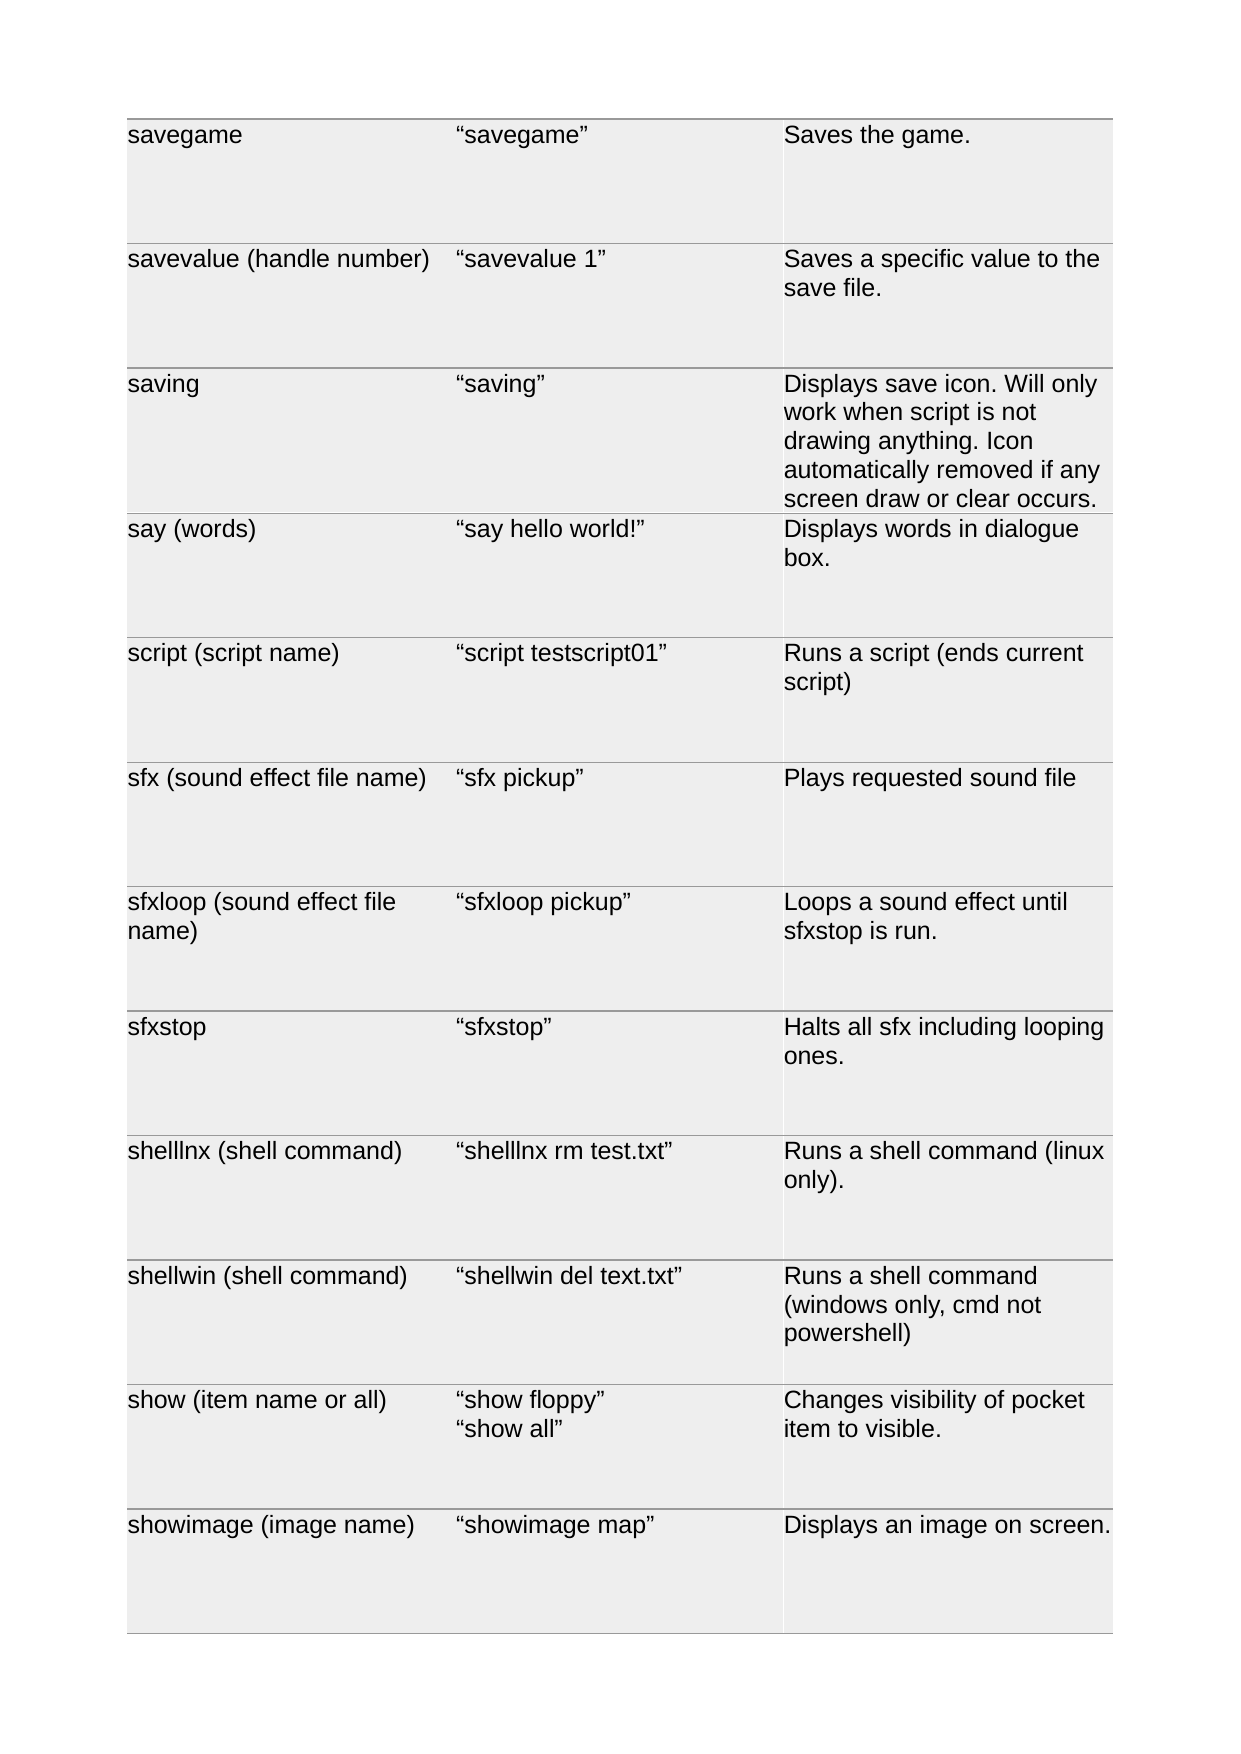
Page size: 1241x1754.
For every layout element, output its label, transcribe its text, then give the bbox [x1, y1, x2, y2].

table_cell Plays requested sound file [784, 763, 1113, 886]
table_cell Loops a sound effect until sfxstop is run. [784, 887, 1113, 1010]
table_cell “shellwin del text.txt” [456, 1261, 783, 1384]
table_cell saving [127, 369, 456, 512]
table_cell savegame [127, 120, 456, 243]
table_cell “savevalue 1” [456, 244, 783, 367]
table_cell Displays save icon. Will only work when script is not drawing anything. Icon automatically removed if any screen draw or clear occurs. [784, 369, 1113, 512]
table_cell sfxstop [127, 1012, 456, 1135]
table_cell Changes visibility of pocket item to visible. [784, 1385, 1113, 1508]
table_cell “savegame” [456, 120, 783, 243]
table_cell showimage (image name) [127, 1510, 456, 1633]
table_cell “saving” [456, 369, 783, 512]
table_cell Runs a shell command (linux only). [784, 1136, 1113, 1259]
table_cell script (script name) [127, 638, 456, 761]
table_cell savevalue (handle number) [127, 244, 456, 367]
table_cell “showimage map” [456, 1510, 783, 1633]
table_cell sfxloop (sound effect file name) [127, 887, 456, 1010]
table_cell “sfx pickup” [456, 763, 783, 886]
table_cell Halts all sfx including looping ones. [784, 1012, 1113, 1135]
table_cell Runs a shell command (windows only, cmd not powershell) [784, 1261, 1113, 1384]
table_cell Runs a script (ends current script) [784, 638, 1113, 761]
table_cell Saves the game. [784, 120, 1113, 243]
table_cell sfx (sound effect file name) [127, 763, 456, 886]
table_cell “sfxstop” [456, 1012, 783, 1135]
table_cell shellwin (shell command) [127, 1261, 456, 1384]
table_cell “show floppy” “show all” [456, 1385, 783, 1508]
table_cell shelllnx (shell command) [127, 1136, 456, 1259]
table_cell “shelllnx rm test.txt” [456, 1136, 783, 1259]
table_cell Displays an image on screen. [784, 1510, 1113, 1633]
table_cell Saves a specific value to the save file. [784, 244, 1113, 367]
table_cell Displays words in dialogue box. [784, 514, 1113, 637]
table_cell “script testscript01” [456, 638, 783, 761]
table_cell “say hello world!” [456, 514, 783, 637]
table_cell “sfxloop pickup” [456, 887, 783, 1010]
table_cell show (item name or all) [127, 1385, 456, 1508]
table_cell say (words) [127, 514, 456, 637]
